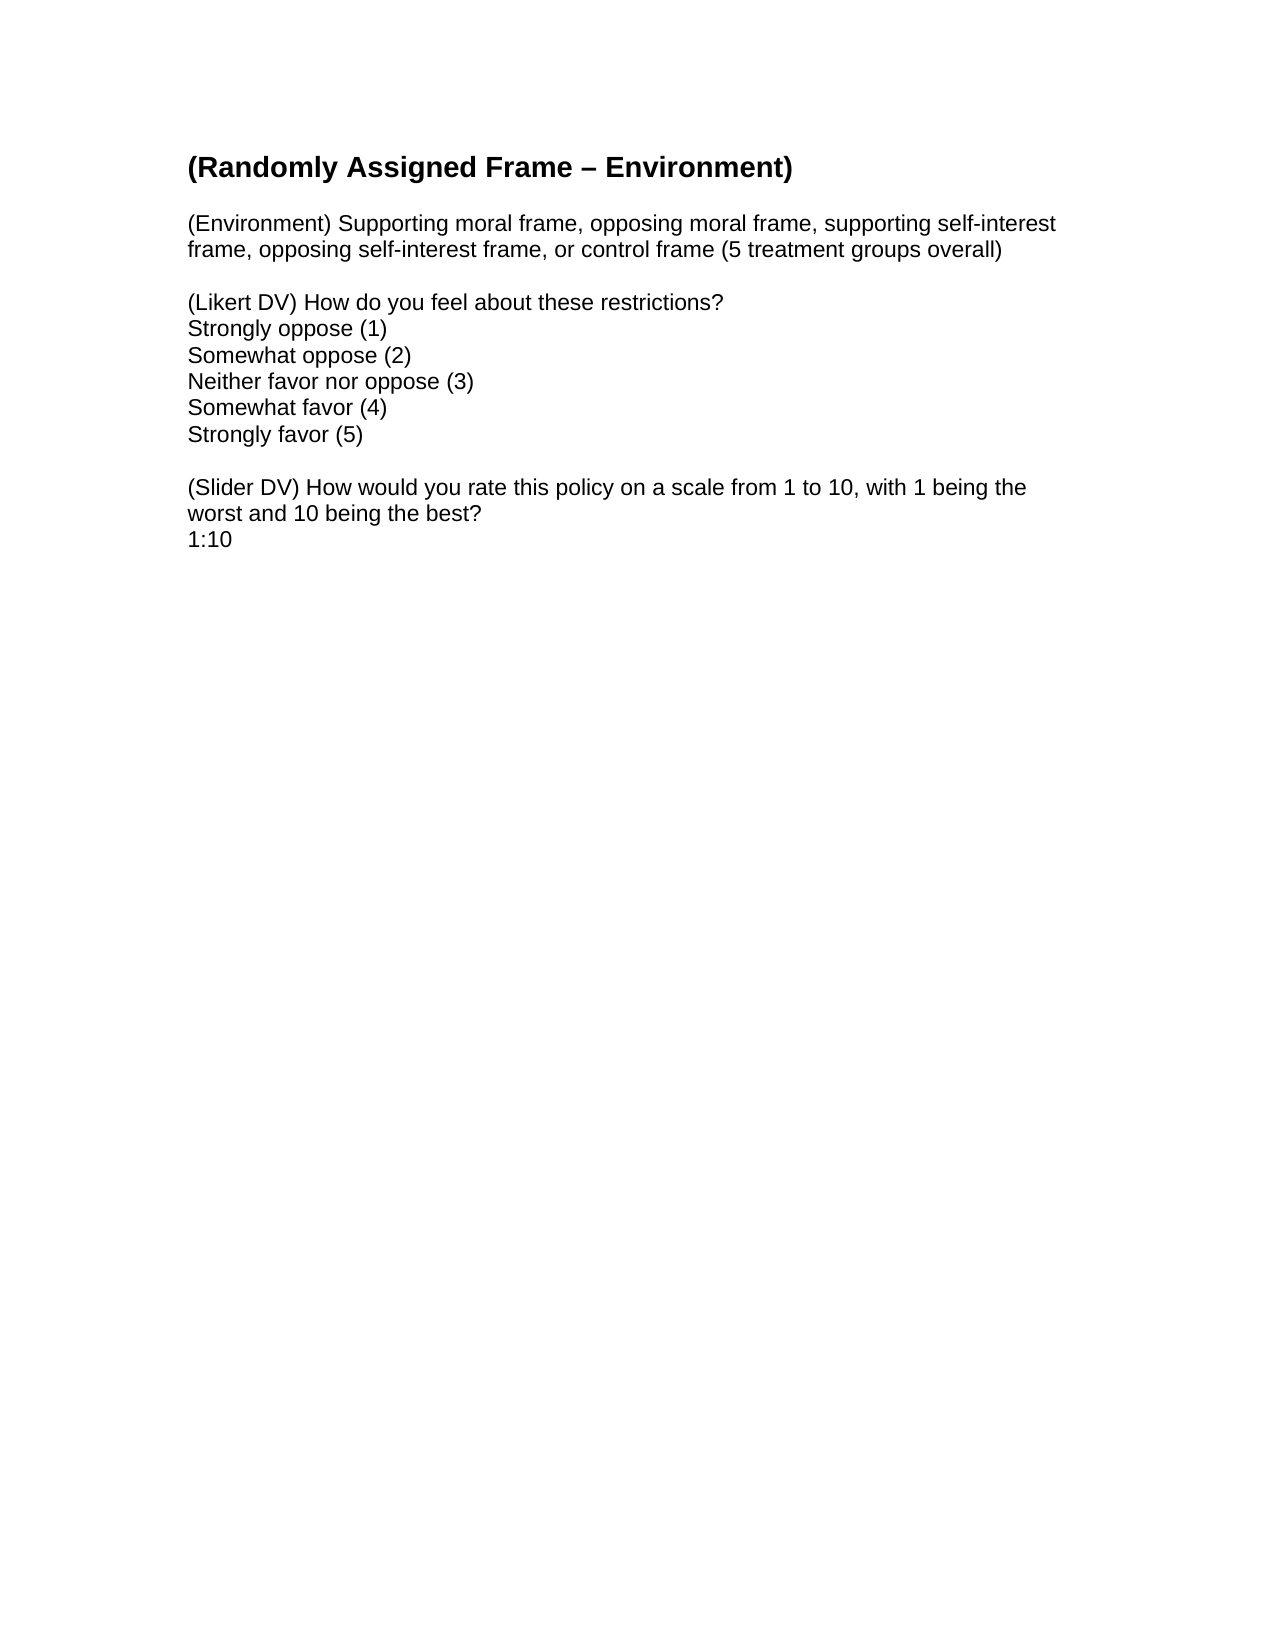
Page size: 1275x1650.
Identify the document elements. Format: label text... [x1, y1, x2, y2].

text (Likert DV) How do you feel about these restrictions? [187, 289, 1087, 315]
text (Environment) Supporting moral frame, opposing moral frame, supporting self-interest frame, opposing self-interest frame, or control frame (5 treatment groups overall) [187, 210, 1087, 263]
text 1:10 [187, 526, 1087, 552]
text Somewhat oppose (2) [187, 342, 1087, 368]
text (Randomly Assigned Frame – Environment) [187, 150, 1087, 183]
text Neither favor nor oppose (3) [187, 368, 1087, 394]
text Somewhat favor (4) [187, 394, 1087, 421]
text Strongly favor (5) [187, 421, 1087, 447]
text (Slider DV) How would you rate this policy on a scale from 1 to 10, with 1 being the worst and 10 being the best? [187, 473, 1087, 526]
text Strongly oppose (1) [187, 315, 1087, 342]
